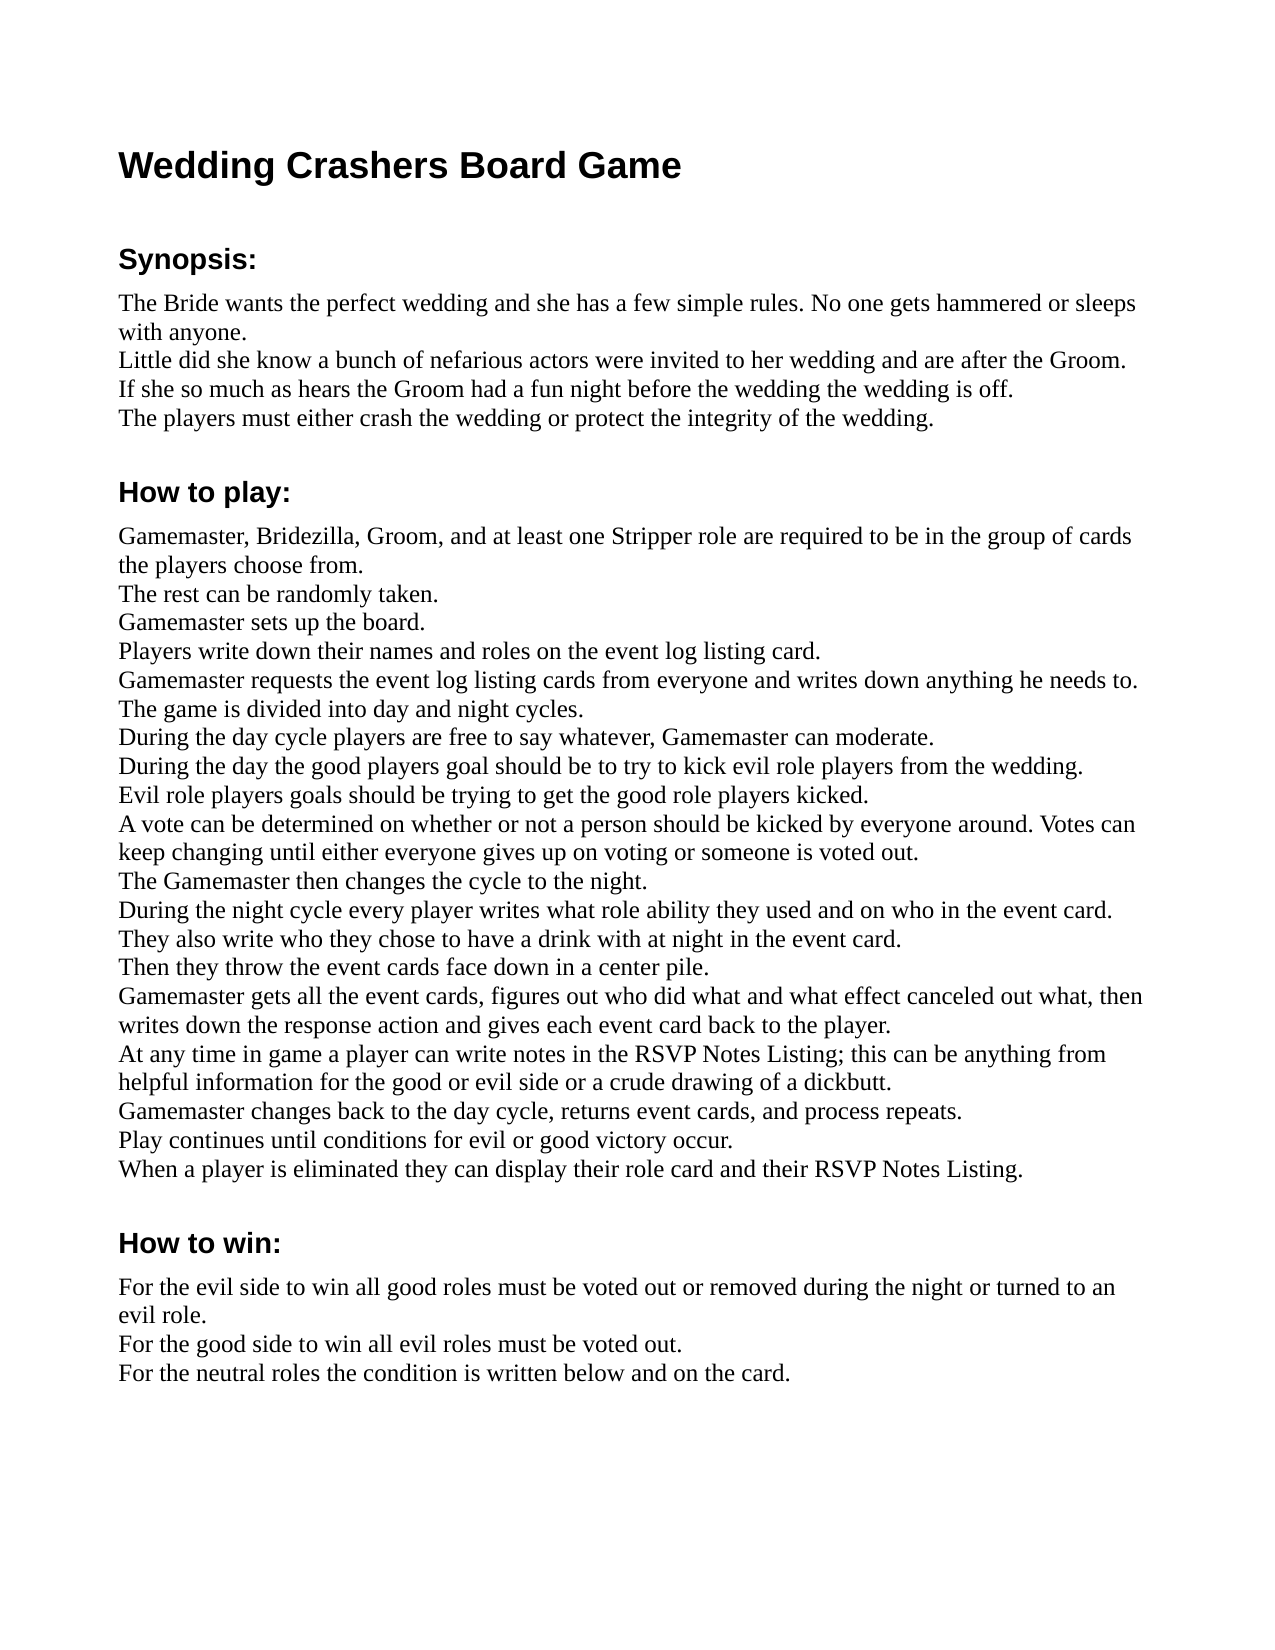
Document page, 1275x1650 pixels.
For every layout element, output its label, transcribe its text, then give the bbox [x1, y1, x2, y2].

text If she so much as hears the Groom had a fun night before the wedding the wedding is off. [118, 374, 1157, 403]
subtitle Wedding Crashers Board Game [118, 143, 1157, 186]
text Little did she know a bunch of nefarious actors were invited to her wedding and are after the Groom. [118, 346, 1157, 374]
text During the night cycle every player writes what role ability they used and on who in the event card. They also write who they chose to have a drink with at night in the event card. [118, 895, 1157, 952]
text At any time in game a player can write notes in the RSVP Notes Listing; this can be anything from helpful information for the good or evil side or a crude drawing of a dickbutt. [118, 1039, 1157, 1096]
text For the evil side to win all good roles must be voted out or removed during the night or turned to an evil role. [118, 1272, 1157, 1329]
text Gamemaster gets all the event cards, figures out who did what and what effect canceled out what, then writes down the response action and gives each event card back to the player. [118, 981, 1157, 1039]
text The game is divided into day and night cycles. [118, 694, 1157, 722]
text A vote can be determined on whether or not a person should be kicked by everyone around. Votes can keep changing until either everyone gives up on voting or someone is voted out. [118, 809, 1157, 866]
text For the good side to win all evil roles must be voted out. [118, 1329, 1157, 1358]
text Play continues until conditions for evil or good victory occur. [118, 1125, 1157, 1154]
text Players write down their names and roles on the event log listing card. [118, 636, 1157, 665]
text Gamemaster requests the event log listing cards from everyone and writes down anything he needs to. [118, 665, 1157, 694]
text Gamemaster, Bridezilla, Groom, and at least one Stripper role are required to be in the group of cards the players choose from. [118, 521, 1157, 579]
text During the day cycle players are free to say whatever, Gamemaster can moderate. [118, 722, 1157, 751]
text The Bride wants the perfect wedding and she has a few simple rules. No one gets hammered or sleeps with anyone. [118, 288, 1157, 346]
text The Gamemaster then changes the cycle to the night. [118, 866, 1157, 895]
text Then they throw the event cards face down in a center pile. [118, 952, 1157, 981]
text Gamemaster changes back to the day cycle, returns event cards, and process repeats. [118, 1096, 1157, 1125]
text The rest can be randomly taken. [118, 579, 1157, 607]
text When a player is eliminated they can display their role card and their RSVP Notes Listing. [118, 1154, 1157, 1182]
text Evil role players goals should be trying to get the good role players kicked. [118, 780, 1157, 809]
text For the neutral roles the condition is written below and on the card. [118, 1358, 1157, 1387]
text During the day the good players goal should be to try to kick evil role players from the wedding. [118, 751, 1157, 780]
subtitle How to win: [118, 1226, 1157, 1259]
subtitle Synopsis: [118, 242, 1157, 276]
subtitle How to play: [118, 475, 1157, 509]
text The players must either crash the wedding or protect the integrity of the wedding. [118, 403, 1157, 432]
text Gamemaster sets up the board. [118, 607, 1157, 636]
